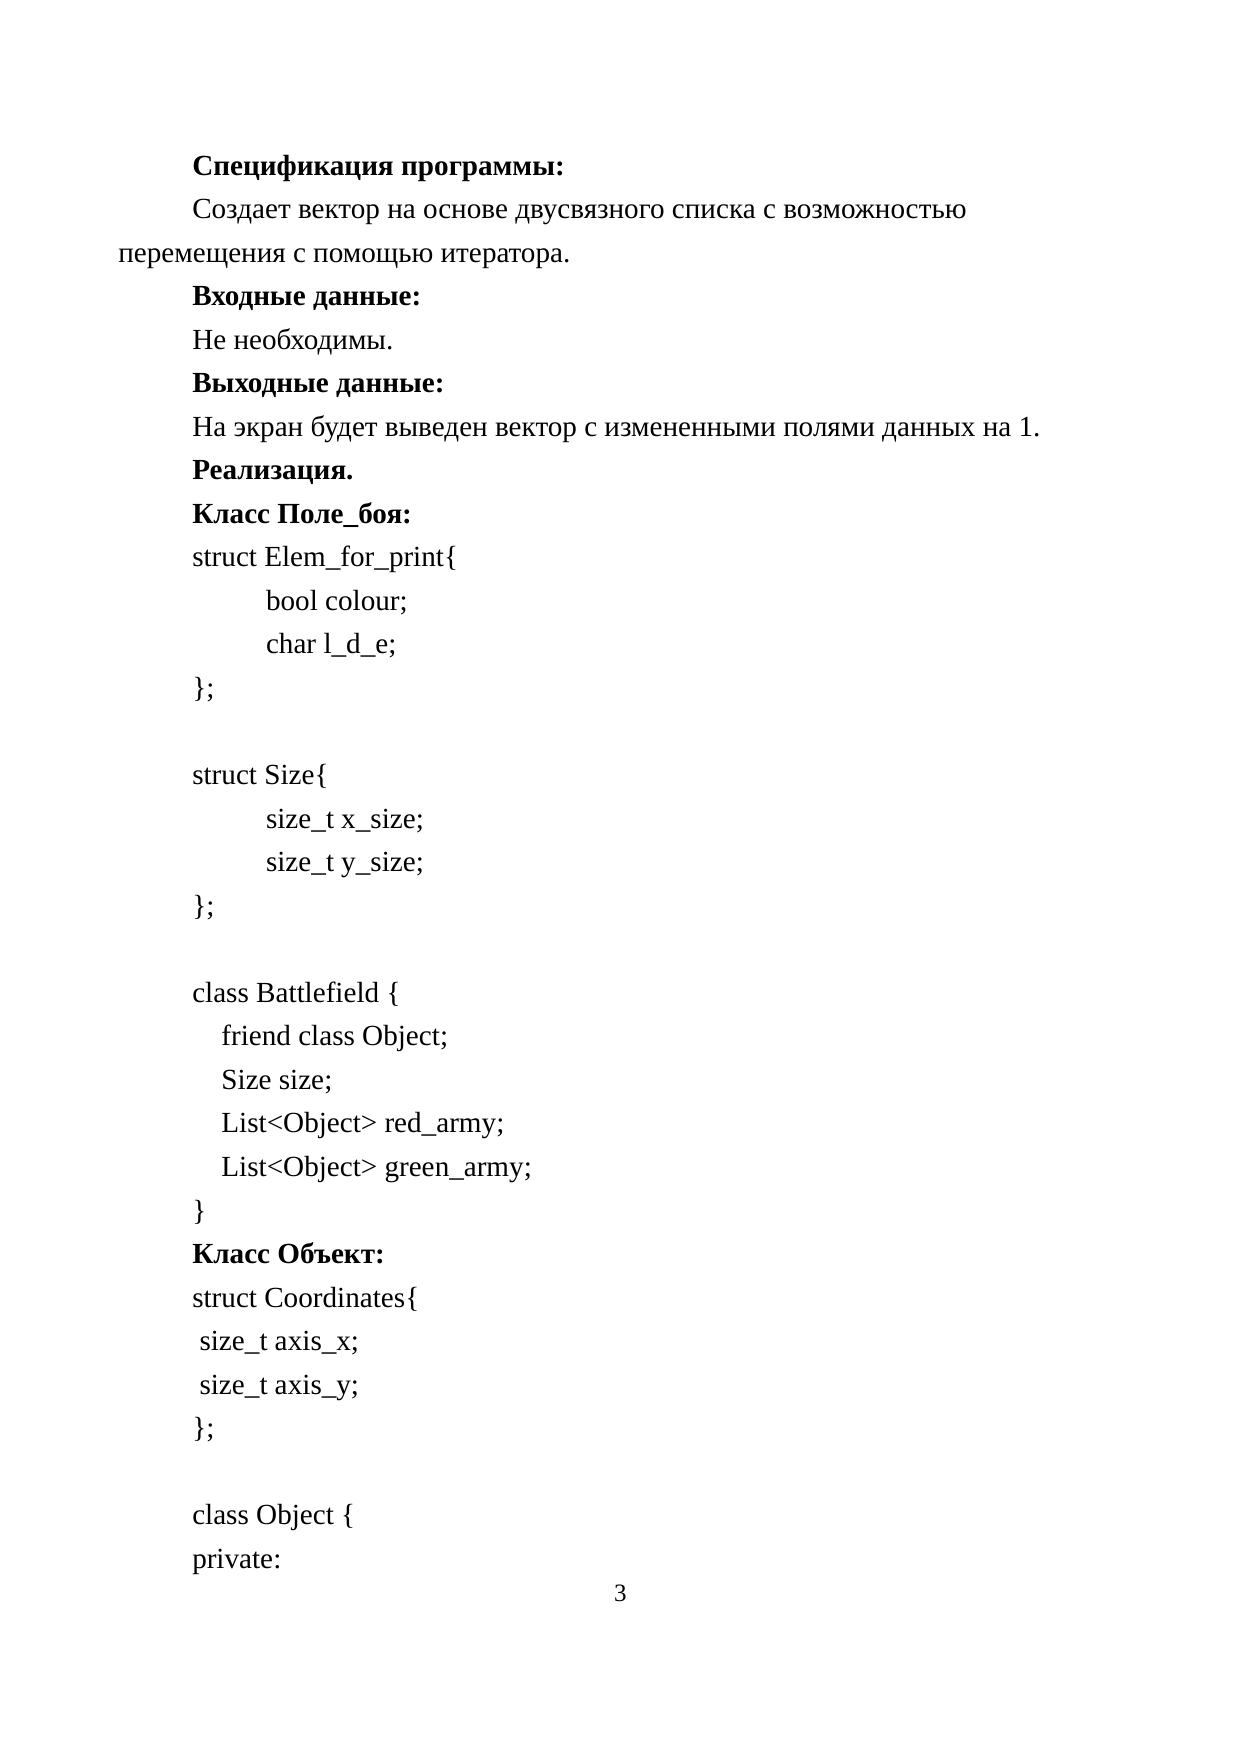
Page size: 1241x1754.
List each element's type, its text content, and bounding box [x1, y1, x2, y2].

text Size size; [118, 1062, 1122, 1096]
text Не необходимы. [118, 322, 1122, 355]
text Входные данные: [118, 278, 1122, 312]
text size_t x_size; [118, 801, 1122, 834]
text Спецификация программы: [118, 148, 1122, 181]
text friend class Object; [118, 1018, 1122, 1052]
text Класс Поле_боя: [118, 496, 1122, 529]
text struct Elem_for_print{ [118, 539, 1122, 573]
text char l_d_e; [118, 627, 1122, 660]
text } [118, 1193, 1122, 1226]
text }; [118, 1410, 1122, 1444]
text struct Coordinates{ [118, 1280, 1122, 1313]
text class Battlefield { [118, 975, 1122, 1008]
text Создает вектор на основе двусвязного списка с возможностью перемещения с помощью итератора. [118, 191, 1122, 268]
text List<Object> red_army; [118, 1106, 1122, 1139]
text Класс Объект: [118, 1236, 1122, 1270]
text List<Object> green_army; [118, 1149, 1122, 1183]
text size_t axis_y; [118, 1367, 1122, 1400]
text class Object { [118, 1497, 1122, 1531]
text На экран будет выведен вектор с измененными полями данных на 1. [118, 409, 1122, 442]
text Реализация. [118, 452, 1122, 486]
text struct Size{ [118, 757, 1122, 791]
text Выходные данные: [118, 365, 1122, 399]
text size_t y_size; [118, 844, 1122, 878]
text }; [118, 888, 1122, 921]
text bool colour; [118, 583, 1122, 617]
text size_t axis_x; [118, 1323, 1122, 1357]
text private: [118, 1541, 1122, 1574]
text }; [118, 670, 1122, 704]
